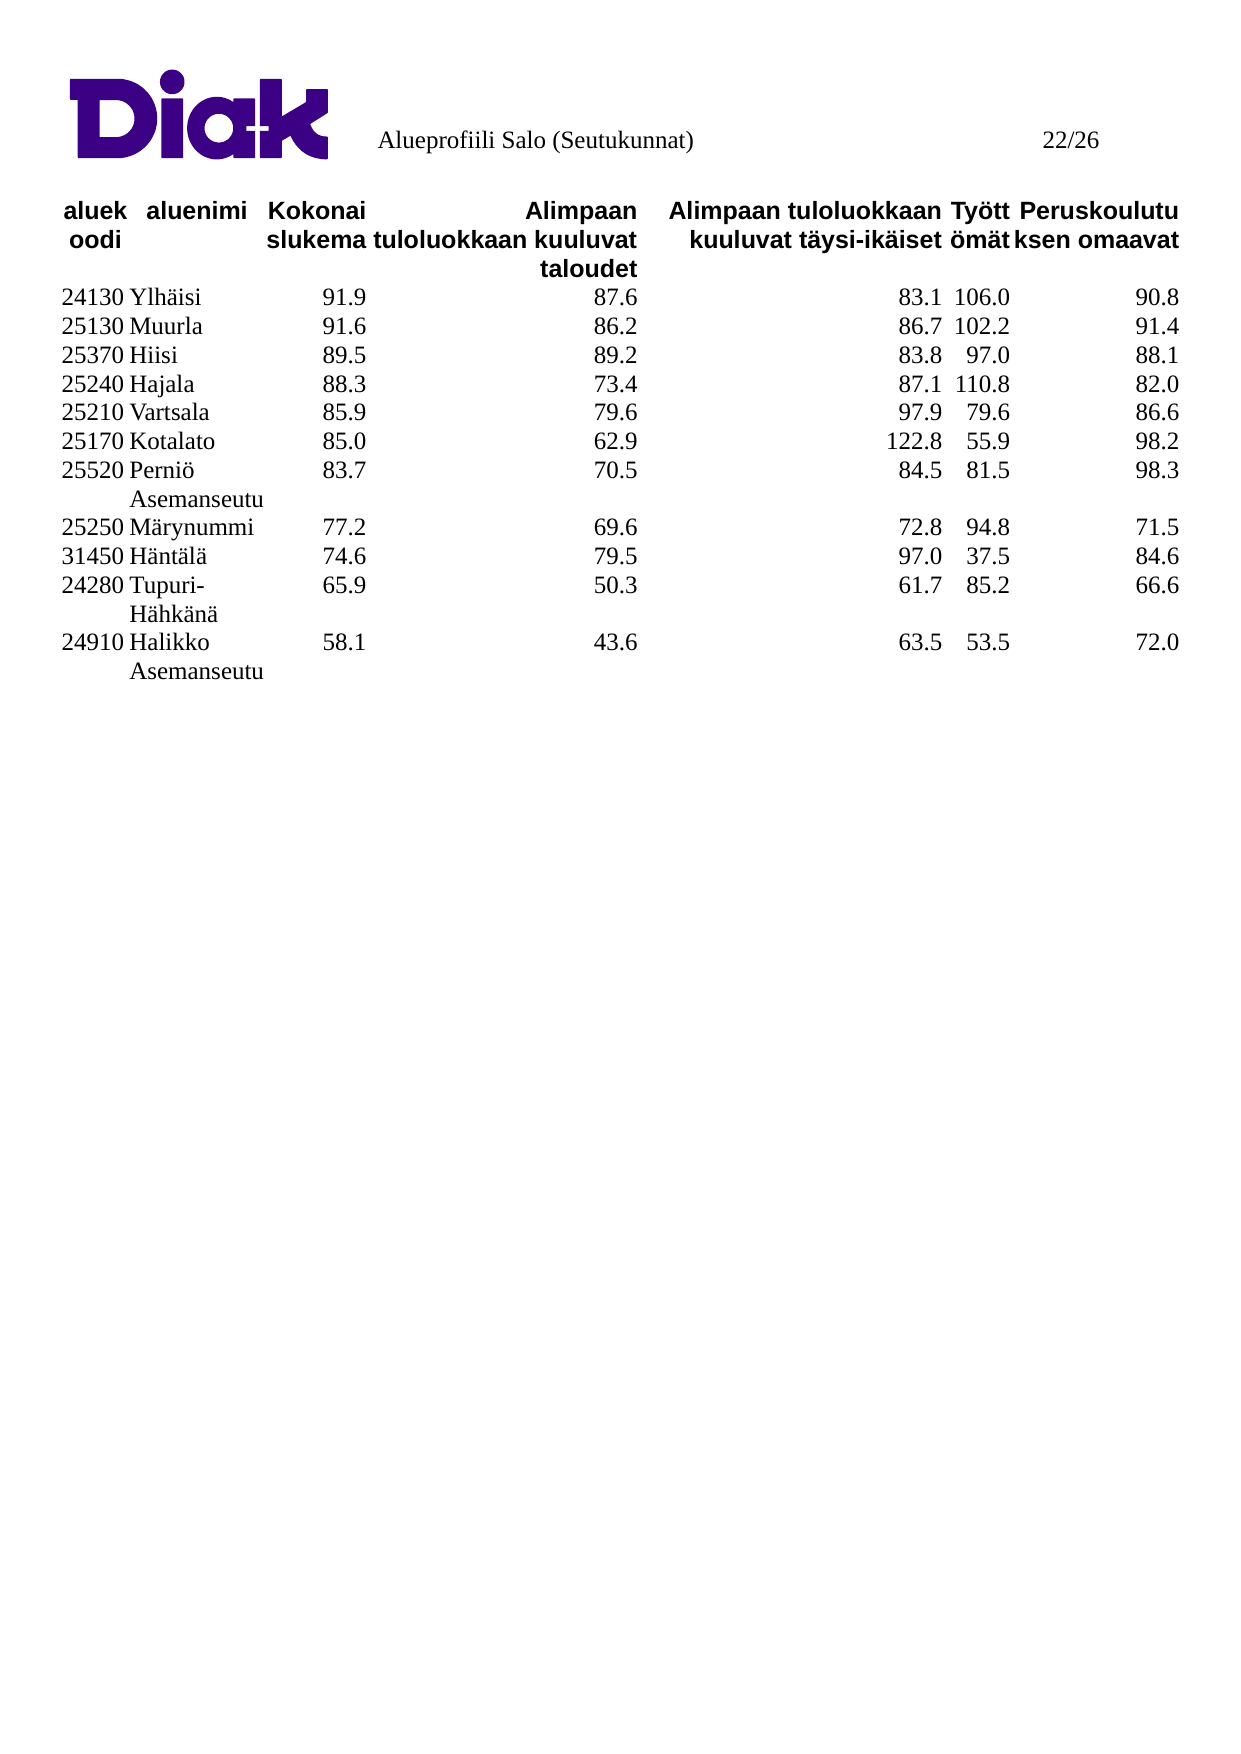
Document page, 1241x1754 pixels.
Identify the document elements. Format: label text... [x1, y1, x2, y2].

table_cell 74.6 [265, 541, 366, 570]
table_cell 83.7 [265, 455, 366, 512]
table_cell 25250 [61, 513, 129, 541]
table_cell 86.2 [366, 311, 637, 340]
table_cell 77.2 [265, 513, 366, 541]
table_cell 79.6 [942, 398, 1010, 426]
table_cell Märynummi [129, 513, 264, 541]
table_cell 25130 [61, 311, 129, 340]
table_cell 50.3 [366, 570, 637, 627]
table_cell 98.3 [1010, 455, 1179, 512]
table_cell 79.5 [366, 541, 637, 570]
table_cell 79.6 [366, 398, 637, 426]
table_cell 24280 [61, 570, 129, 627]
table_cell 97.9 [637, 398, 942, 426]
table_cell 24130 [61, 283, 129, 311]
table_cell 70.5 [366, 455, 637, 512]
table_cell 25370 [61, 340, 129, 369]
table_header aluenimi [129, 196, 264, 282]
table_cell 84.6 [1010, 541, 1179, 570]
table_header Alimpaan tuloluokkaan kuuluvat täysi-ikäiset [637, 196, 942, 282]
table_cell Tupuri-Hähkänä [129, 570, 264, 627]
table_cell 106.0 [942, 283, 1010, 311]
table_cell 94.8 [942, 513, 1010, 541]
table_cell 61.7 [637, 570, 942, 627]
table_cell 91.6 [265, 311, 366, 340]
table_cell Halikko Asemanseutu [129, 628, 264, 685]
table_header Työttömät [942, 196, 1010, 282]
table_cell 65.9 [265, 570, 366, 627]
table_cell 88.3 [265, 369, 366, 397]
table_cell 69.6 [366, 513, 637, 541]
table_cell 122.8 [637, 426, 942, 455]
table_cell Kotalato [129, 426, 264, 455]
table_cell 25520 [61, 455, 129, 512]
table_cell 97.0 [942, 340, 1010, 369]
table_cell 25240 [61, 369, 129, 397]
table_cell 86.6 [1010, 398, 1179, 426]
table_cell 63.5 [637, 628, 942, 685]
table_cell 85.9 [265, 398, 366, 426]
table_cell 91.9 [265, 283, 366, 311]
table_cell 89.2 [366, 340, 637, 369]
table_cell Häntälä [129, 541, 264, 570]
table_cell 25210 [61, 398, 129, 426]
table_cell 91.4 [1010, 311, 1179, 340]
table_cell 85.0 [265, 426, 366, 455]
table_cell 86.7 [637, 311, 942, 340]
table_cell 71.5 [1010, 513, 1179, 541]
table_cell 102.2 [942, 311, 1010, 340]
table_cell Vartsala [129, 398, 264, 426]
table_header Kokonaislukema [265, 196, 366, 282]
table_cell 84.5 [637, 455, 942, 512]
table_cell Muurla [129, 311, 264, 340]
table_header aluekoodi [61, 196, 129, 282]
table_cell Hajala [129, 369, 264, 397]
table_cell 24910 [61, 628, 129, 685]
table_cell 98.2 [1010, 426, 1179, 455]
table_cell 110.8 [942, 369, 1010, 397]
table_cell 55.9 [942, 426, 1010, 455]
table_cell 58.1 [265, 628, 366, 685]
table_cell 83.1 [637, 283, 942, 311]
table_cell 53.5 [942, 628, 1010, 685]
table_cell 83.8 [637, 340, 942, 369]
table_cell 43.6 [366, 628, 637, 685]
table_cell 82.0 [1010, 369, 1179, 397]
table_cell 72.8 [637, 513, 942, 541]
table_header Alimpaan tuloluokkaan kuuluvat taloudet [366, 196, 637, 282]
table_cell Ylhäisi [129, 283, 264, 311]
table_cell Perniö Asemanseutu [129, 455, 264, 512]
table_cell 66.6 [1010, 570, 1179, 627]
table_cell 73.4 [366, 369, 637, 397]
table_cell 62.9 [366, 426, 637, 455]
table_cell 89.5 [265, 340, 366, 369]
table_cell 88.1 [1010, 340, 1179, 369]
table_cell 31450 [61, 541, 129, 570]
table_cell 97.0 [637, 541, 942, 570]
table_cell 87.6 [366, 283, 637, 311]
table_cell 85.2 [942, 570, 1010, 627]
table_cell 25170 [61, 426, 129, 455]
table_cell 81.5 [942, 455, 1010, 512]
table_cell 72.0 [1010, 628, 1179, 685]
table_cell 87.1 [637, 369, 942, 397]
table_cell 37.5 [942, 541, 1010, 570]
table_cell Hiisi [129, 340, 264, 369]
table_header Peruskoulutuksen omaavat [1010, 196, 1179, 282]
table_cell 90.8 [1010, 283, 1179, 311]
